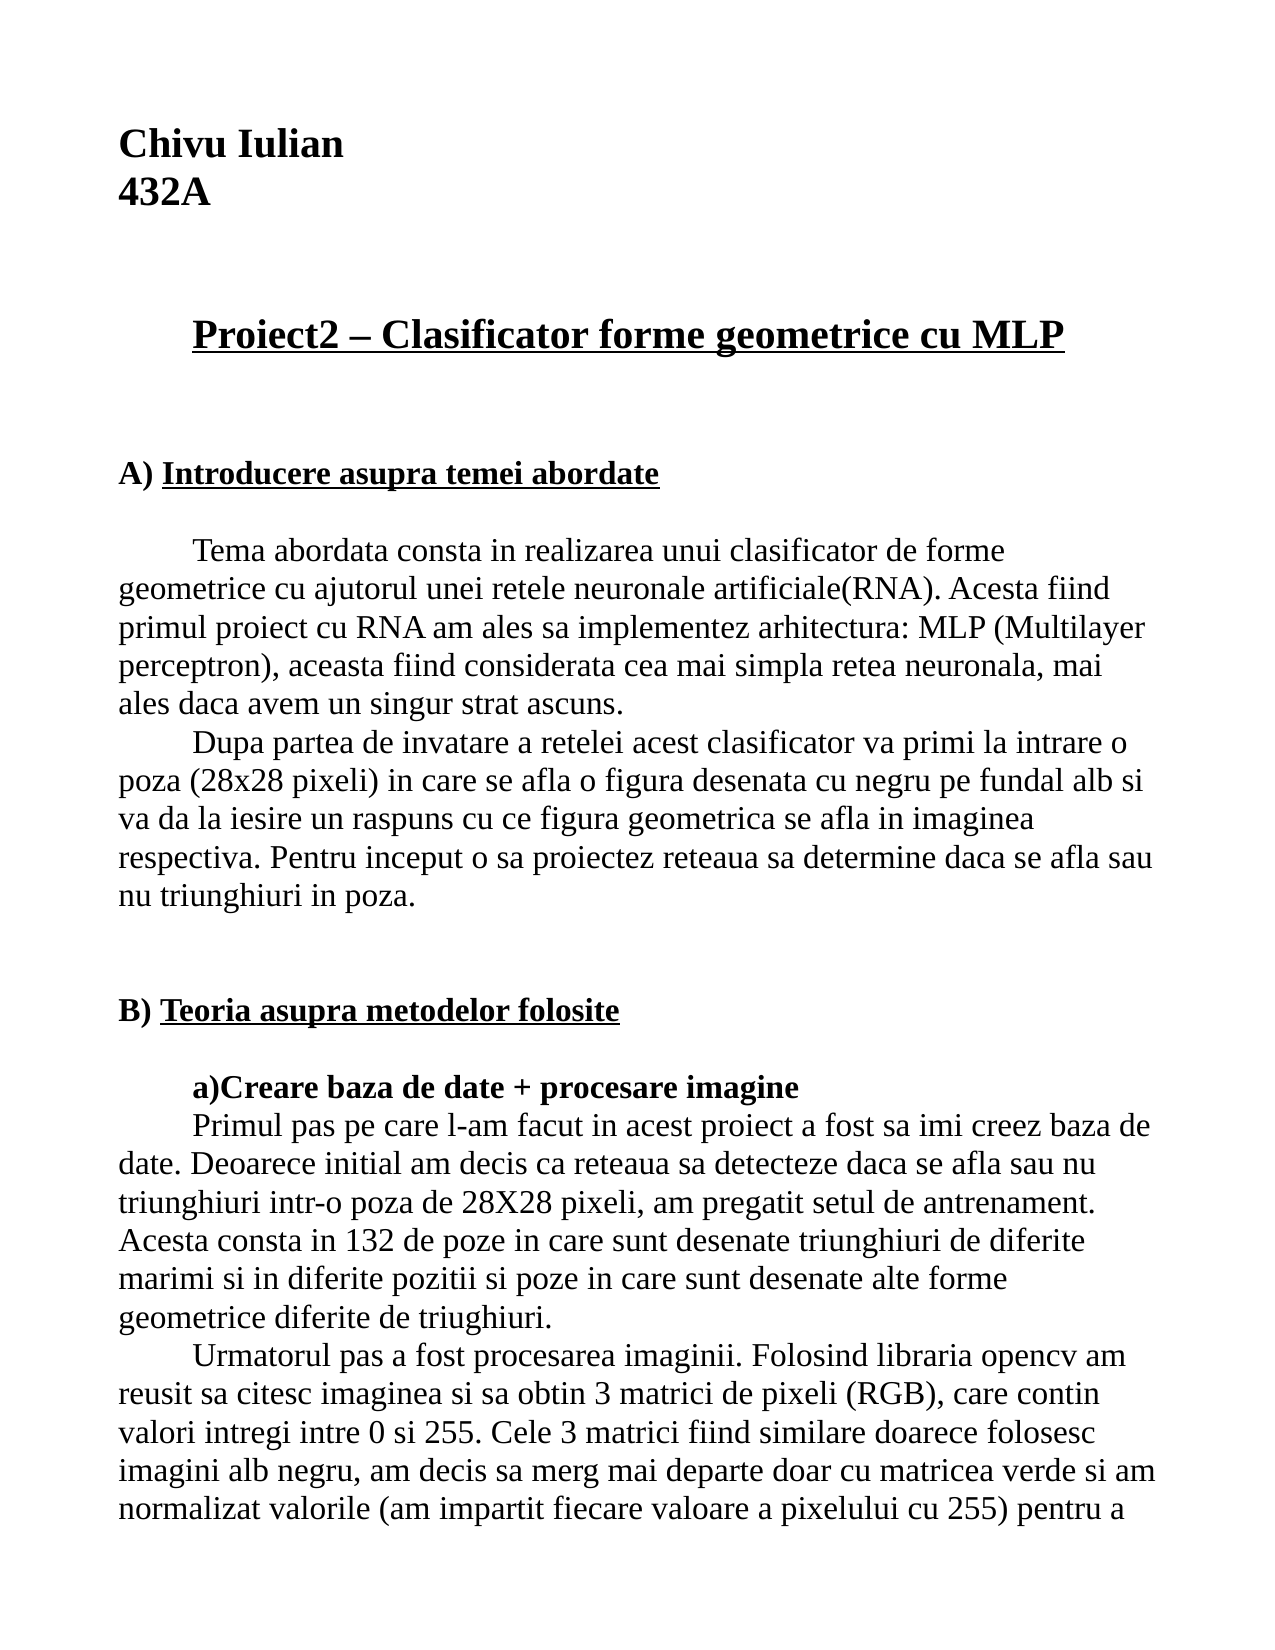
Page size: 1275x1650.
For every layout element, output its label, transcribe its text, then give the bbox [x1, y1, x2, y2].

text Primul pas pe care l-am facut in acest proiect a fost sa imi creez baza de date. Deoarece initial am decis ca reteaua sa detecteze daca se afla sau nu triunghiuri intr-o poza de 28X28 pixeli, am pregatit setul de antrenament. Acesta consta in 132 de poze in care sunt desenate triunghiuri de diferite marimi si in diferite pozitii si poze in care sunt desenate alte forme geometrice diferite de triughiuri. [118, 1105, 1157, 1335]
text a)Creare baza de date + procesare imagine [118, 1067, 1157, 1105]
text 432A [118, 166, 1157, 214]
text Tema abordata consta in realizarea unui clasificator de forme geometrice cu ajutorul unei retele neuronale artificiale(RNA). Acesta fiind primul proiect cu RNA am ales sa implementez arhitectura: MLP (Multilayer perceptron), aceasta fiind considerata cea mai simpla retea neuronala, mai ales daca avem un singur strat ascuns. [118, 530, 1157, 722]
text Dupa partea de invatare a retelei acest clasificator va primi la intrare o poza (28x28 pixeli) in care se afla o figura desenata cu negru pe fundal alb si va da la iesire un raspuns cu ce figura geometrica se afla in imaginea respectiva. Pentru inceput o sa proiectez reteaua sa determine daca se afla sau nu triunghiuri in poza. [118, 722, 1157, 913]
text A) Introducere asupra temei abordate [118, 453, 1157, 492]
text Proiect2 – Clasificator forme geometrice cu MLP [118, 310, 1157, 358]
text B) Teoria asupra metodelor folosite [118, 990, 1157, 1028]
text Urmatorul pas a fost procesarea imaginii. Folosind libraria opencv am reusit sa citesc imaginea si sa obtin 3 matrici de pixeli (RGB), care contin valori intregi intre 0 si 255. Cele 3 matrici fiind similare doarece folosesc imagini alb negru, am decis sa merg mai departe doar cu matricea verde si am normalizat valorile (am impartit fiecare valoare a pixelului cu 255) pentru a [118, 1335, 1157, 1527]
text Chivu Iulian [118, 118, 1157, 166]
